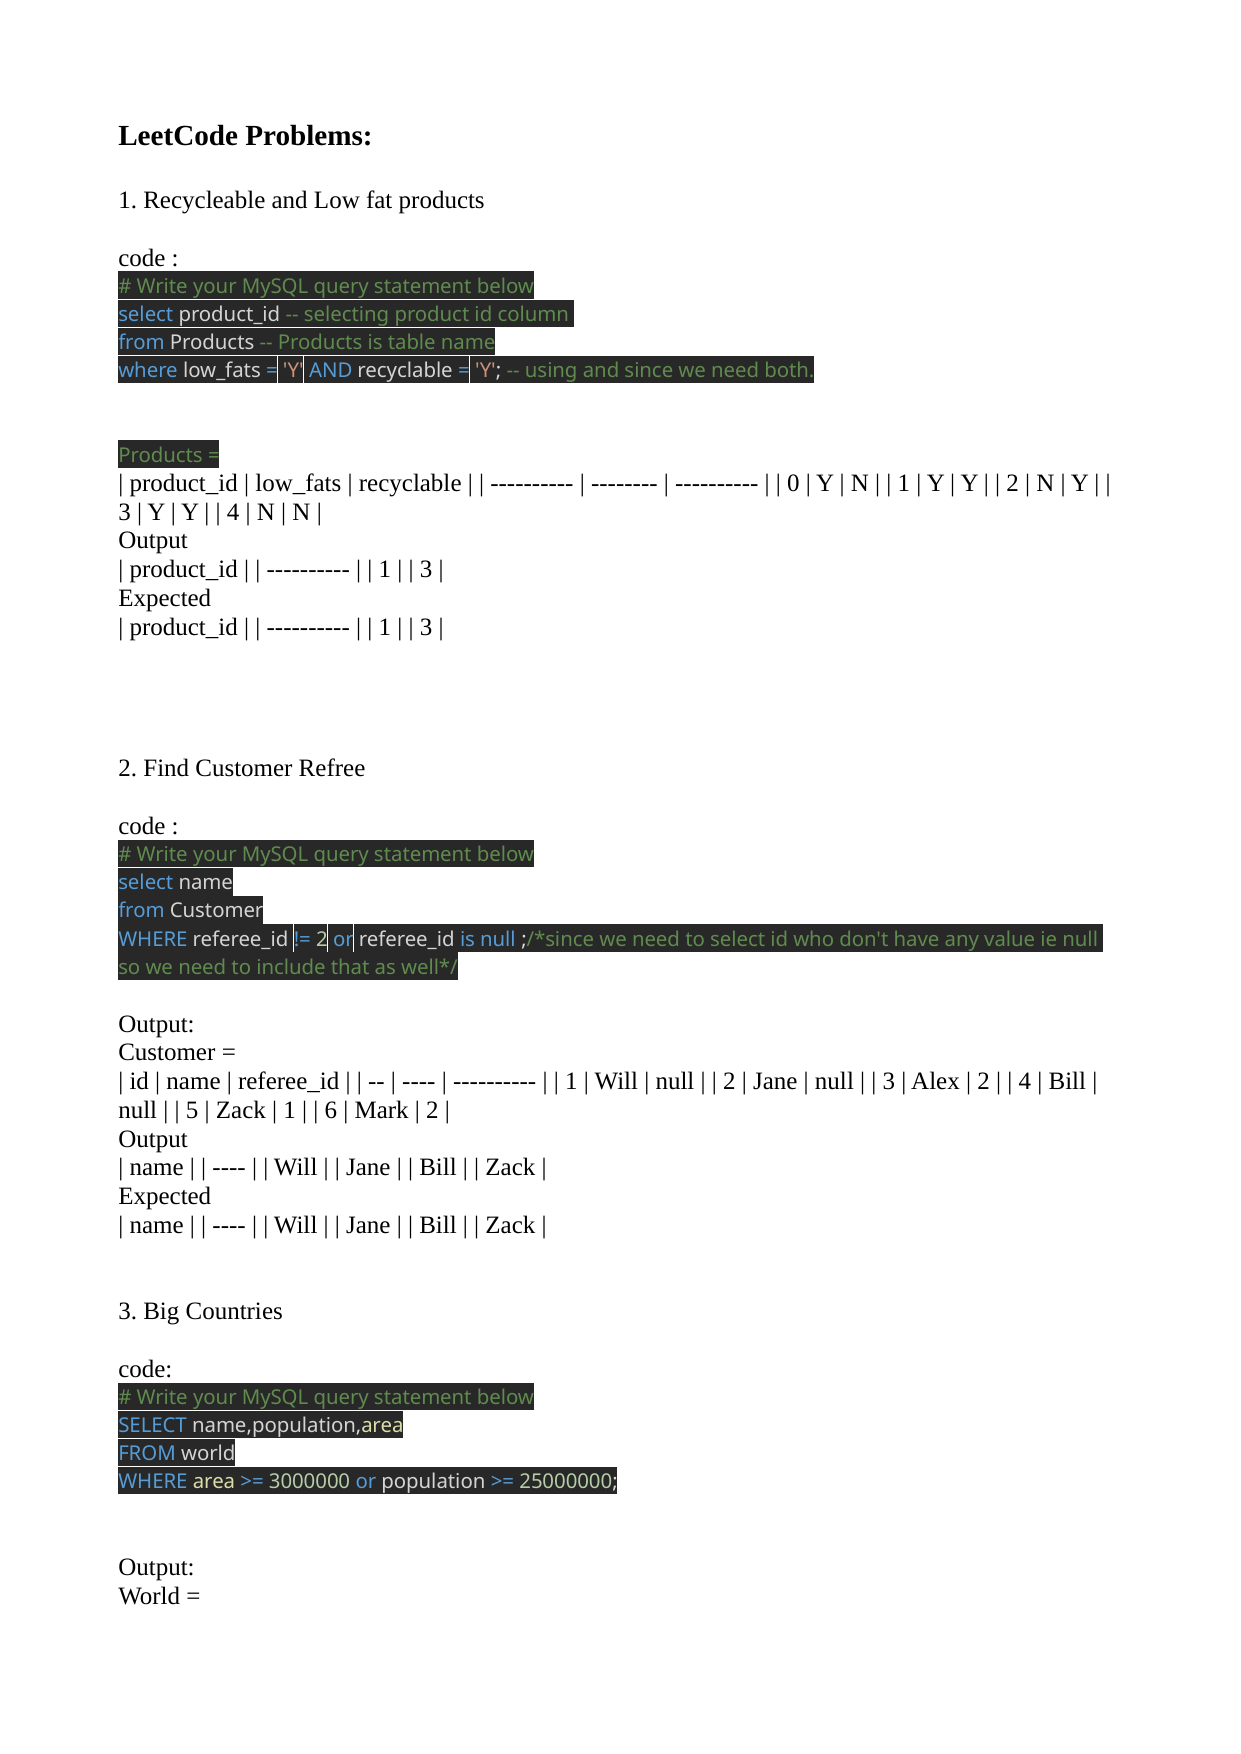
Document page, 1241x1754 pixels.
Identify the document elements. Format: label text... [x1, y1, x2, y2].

text Customer = [118, 1037, 1122, 1066]
text | id | name | referee_id | | -- | ---- | ---------- | | 1 | Will | null | | 2 | Jane | null | | 3 | Alex | 2 | | 4 | Bill | null | | 5 | Zack | 1 | | 6 | Mark | 2 | [118, 1066, 1122, 1124]
text | product_id | low_fats | recyclable | | ---------- | -------- | ---------- | | 0 | Y | N | | 1 | Y | Y | | 2 | N | Y | | 3 | Y | Y | | 4 | N | N | [118, 468, 1122, 525]
text 1. Recycleable and Low fat products [118, 185, 1122, 214]
text | product_id | | ---------- | | 1 | | 3 | [118, 612, 1122, 640]
text 2. Find Customer Refree [118, 753, 1122, 782]
text code : [118, 811, 1122, 840]
text FROM world [118, 1438, 1122, 1466]
text Expected [118, 583, 1122, 612]
text World = [118, 1581, 1122, 1609]
text | product_id | | ---------- | | 1 | | 3 | [118, 554, 1122, 583]
text # Write your MySQL query statement below [118, 271, 1122, 299]
text | name | | ---- | | Will | | Jane | | Bill | | Zack | [118, 1210, 1122, 1239]
text where low_fats = 'Y' AND recyclable = 'Y'; -- using and since we need both. [118, 355, 1122, 383]
text Output: [118, 1552, 1122, 1581]
text # Write your MySQL query statement below [118, 840, 1122, 867]
text Expected [118, 1181, 1122, 1210]
text select product_id -- selecting product id column [118, 299, 1122, 327]
text Output [118, 1124, 1122, 1152]
text WHERE referee_id != 2 or referee_id is null ;/*since we need to select id who don't have any value ie null so we need to include that as well*/ [118, 924, 1122, 980]
text 3. Big Countries [118, 1296, 1122, 1325]
text Output [118, 525, 1122, 554]
text # Write your MySQL query statement below [118, 1382, 1122, 1410]
text SELECT name,population,area [118, 1410, 1122, 1438]
text code : [118, 243, 1122, 271]
text Output: [118, 1009, 1122, 1037]
text WHERE area >= 3000000 or population >= 25000000; [118, 1466, 1122, 1494]
text code: [118, 1354, 1122, 1382]
text LeetCode Problems: [118, 118, 1122, 152]
text select name [118, 867, 1122, 896]
text | name | | ---- | | Will | | Jane | | Bill | | Zack | [118, 1152, 1122, 1181]
text Products = [118, 440, 1122, 468]
text from Products -- Products is table name [118, 327, 1122, 355]
text from Customer [118, 896, 1122, 924]
